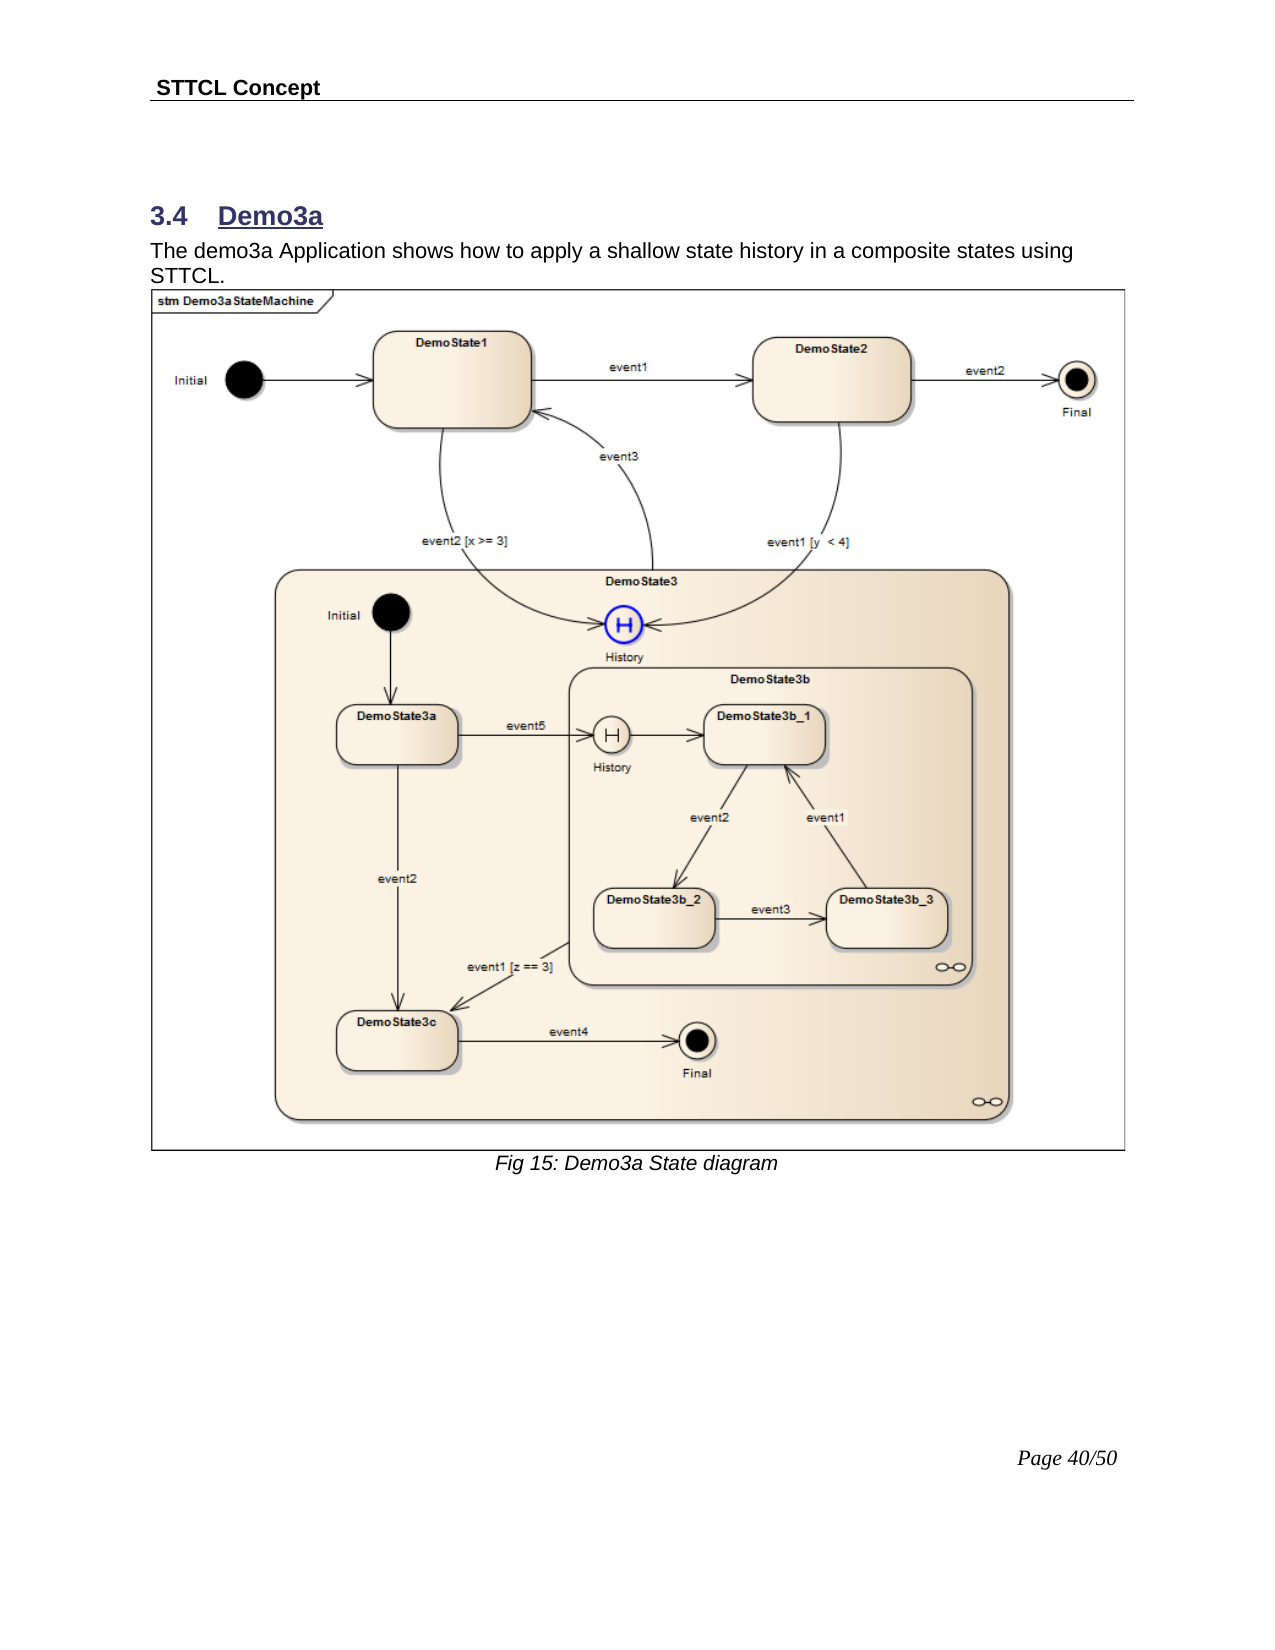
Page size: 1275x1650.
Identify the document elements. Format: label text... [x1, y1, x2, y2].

subtitle Demo3a [150, 200, 1125, 231]
text The demo3a Application shows how to apply a shallow state history in a composite states using STTCL. [150, 238, 1125, 288]
picture [150, 288, 1125, 1151]
text Fig 15: Demo3a State diagram [150, 1151, 1125, 1174]
